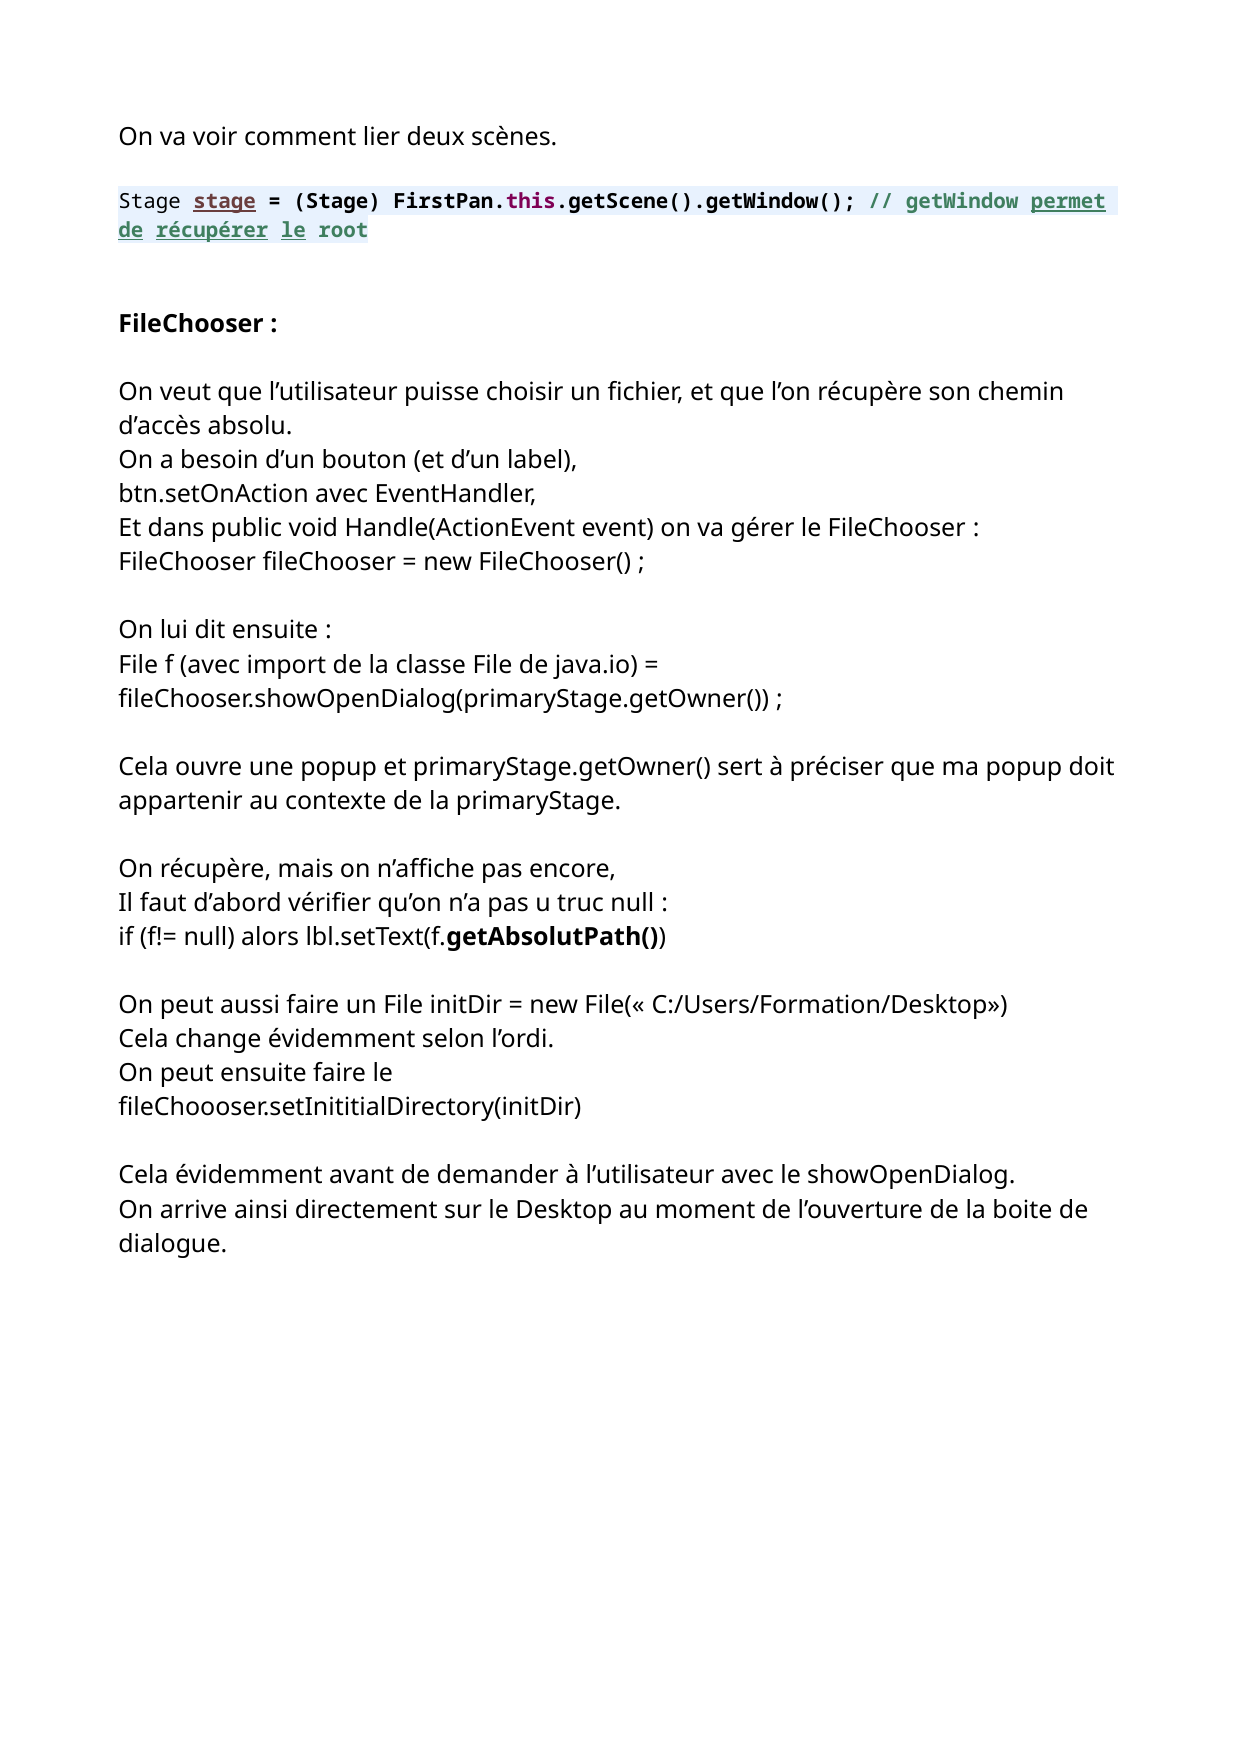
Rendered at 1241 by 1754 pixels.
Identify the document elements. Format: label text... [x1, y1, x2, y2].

text On peut aussi faire un File initDir = new File(« C:/Users/Formation/Desktop») Cela change évidemment selon l’ordi. [118, 987, 1122, 1055]
text On lui dit ensuite : [118, 612, 1122, 646]
text File f (avec import de la classe File de java.io) = fileChooser.showOpenDialog(primaryStage.getOwner()) ; [118, 646, 1122, 714]
text btn.setOnAction avec EventHandler, Et dans public void Handle(ActionEvent event) on va gérer le FileChooser : [118, 476, 1122, 544]
text Cela ouvre une popup et primaryStage.getOwner() sert à préciser que ma popup doit appartenir au contexte de la primaryStage. [118, 748, 1122, 817]
text Cela évidemment avant de demander à l’utilisateur avec le showOpenDialog. [118, 1157, 1122, 1191]
text FileChooser : [118, 306, 1122, 340]
text On va voir comment lier deux scènes. [118, 118, 1122, 186]
text FileChooser fileChooser = new FileChooser() ; [118, 544, 1122, 578]
text On peut ensuite faire le fileChoooser.setInititialDirectory(initDir) [118, 1055, 1122, 1123]
text Stage stage = (Stage) FirstPan.this.getScene().getWindow(); // getWindow permet de récupérer le root [118, 186, 1122, 243]
text On récupère, mais on n’affiche pas encore, Il faut d’abord vérifier qu’on n’a pas u truc null : if (f!= null) alors lbl.setText(f.getAbsolutPath()) [118, 851, 1122, 953]
text On veut que l’utilisateur puisse choisir un fichier, et que l’on récupère son chemin d’accès absolu. On a besoin d’un bouton (et d’un label), [118, 340, 1122, 476]
text On arrive ainsi directement sur le Desktop au moment de l’ouverture de la boite de dialogue. [118, 1191, 1122, 1259]
